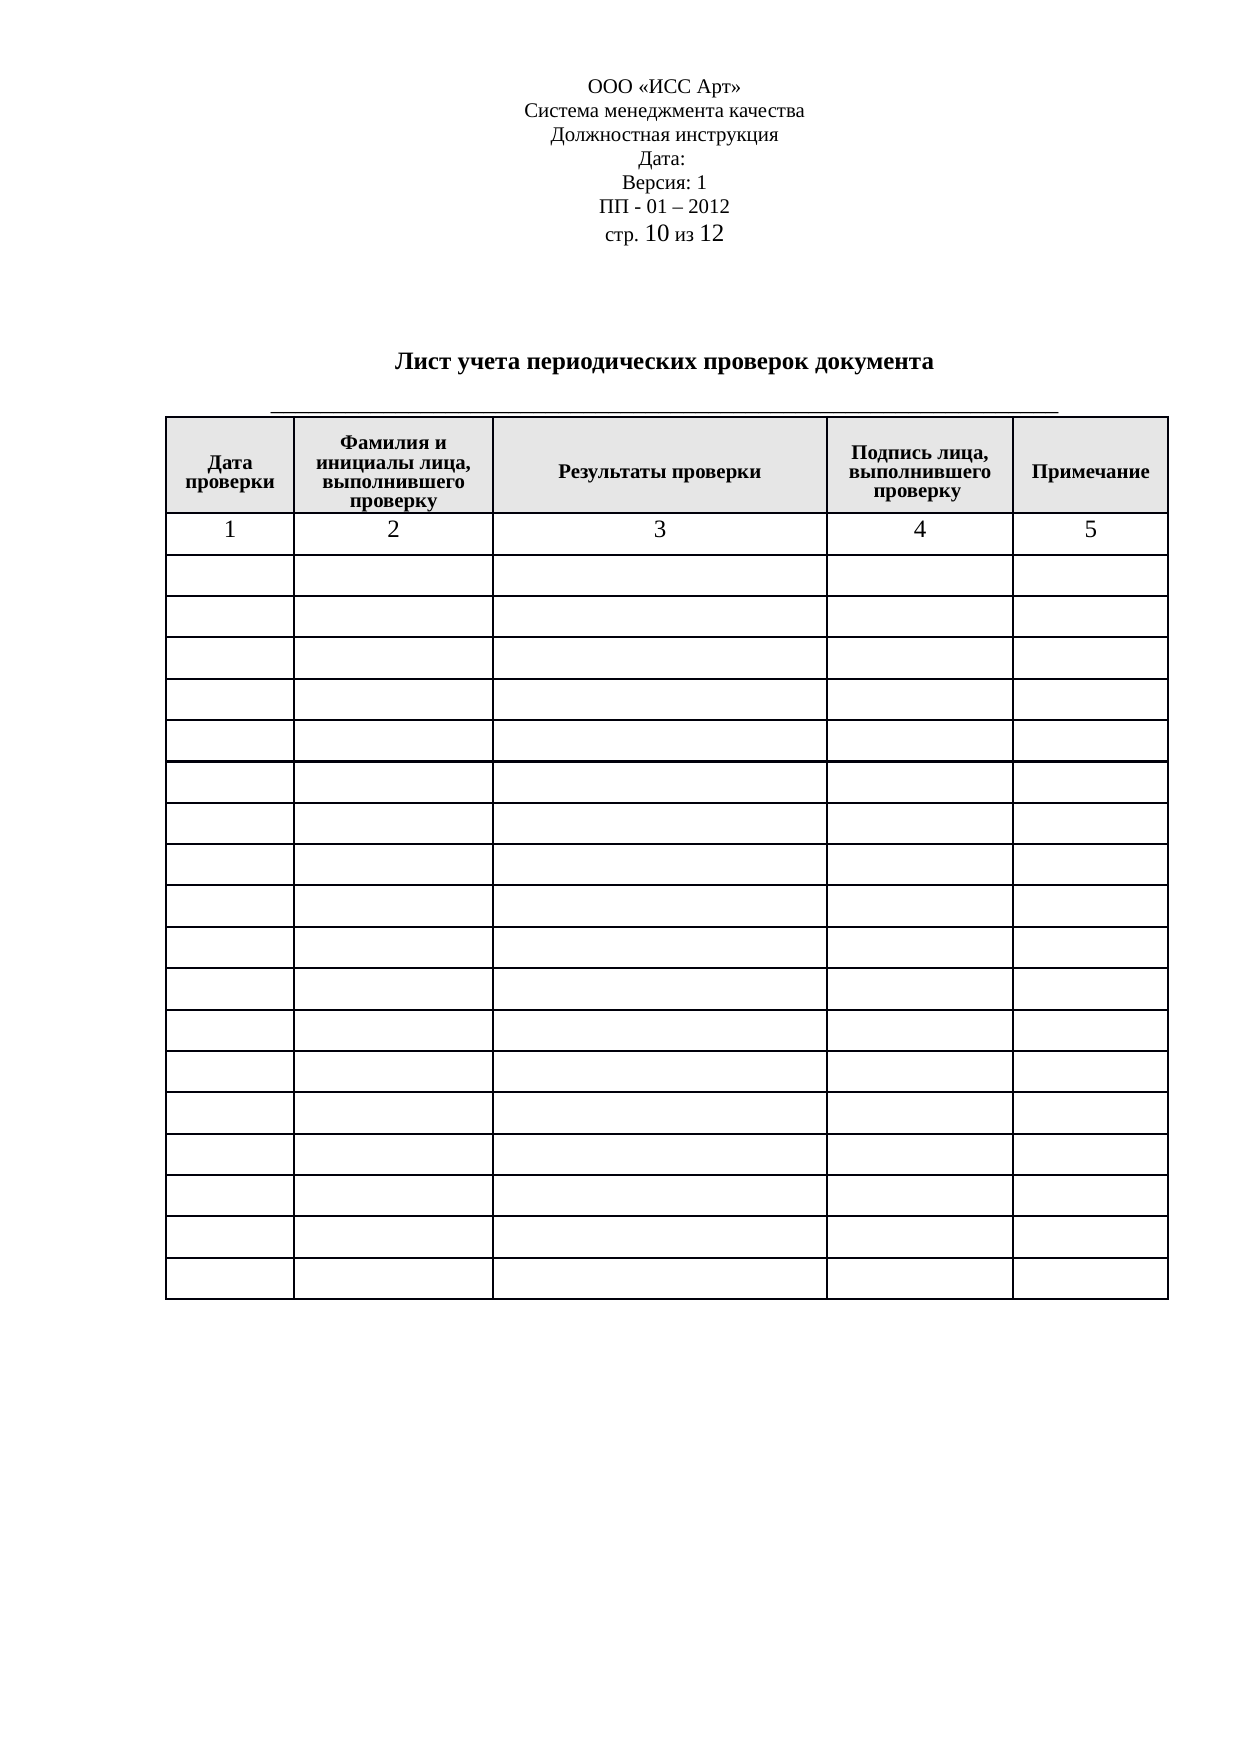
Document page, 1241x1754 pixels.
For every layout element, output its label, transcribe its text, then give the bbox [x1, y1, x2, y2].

table_cell [1014, 680, 1167, 719]
table_cell [167, 1217, 293, 1257]
table_cell [494, 1052, 826, 1091]
table_cell [295, 969, 492, 1008]
table_cell [1014, 721, 1167, 760]
table_cell [828, 763, 1012, 802]
table_cell [1014, 1093, 1167, 1132]
table_cell [295, 1052, 492, 1091]
table_cell [494, 1135, 826, 1174]
table_cell [828, 969, 1012, 1008]
table_cell [167, 638, 293, 678]
table_cell [494, 597, 826, 636]
table_cell [295, 1011, 492, 1050]
table_cell [828, 1259, 1012, 1298]
table_cell [828, 1011, 1012, 1050]
table_cell [828, 804, 1012, 843]
table_cell [295, 1135, 492, 1174]
table_cell [295, 721, 492, 760]
table_cell [167, 597, 293, 636]
table_cell [167, 804, 293, 843]
table_cell [295, 804, 492, 843]
table_cell [295, 763, 492, 802]
table_cell [167, 1176, 293, 1215]
table_cell [494, 1011, 826, 1050]
table_cell [167, 1259, 293, 1298]
table_cell [295, 1217, 492, 1257]
table_cell [167, 845, 293, 884]
table_cell 5 [1014, 514, 1167, 553]
table_cell 2 [295, 514, 492, 553]
table_cell [1014, 969, 1167, 1008]
table_cell [295, 928, 492, 967]
table_cell [295, 886, 492, 926]
table_cell [494, 1093, 826, 1132]
table_cell [1014, 597, 1167, 636]
table_cell [494, 721, 826, 760]
table_header Фамилия и инициалы лица, выполнившего проверку [295, 418, 492, 512]
table_cell [167, 680, 293, 719]
table_cell [1014, 1011, 1167, 1050]
table_cell [494, 886, 826, 926]
table_cell [295, 638, 492, 678]
table_cell [1014, 886, 1167, 926]
table_cell [1014, 638, 1167, 678]
table_cell [828, 638, 1012, 678]
table_cell [167, 556, 293, 595]
table_cell [167, 721, 293, 760]
table_cell [828, 597, 1012, 636]
table_cell [828, 556, 1012, 595]
table_cell 3 [494, 514, 826, 553]
table_cell [494, 680, 826, 719]
table_cell 1 [167, 514, 293, 553]
table_cell [295, 845, 492, 884]
text Лист учета периодических проверок документа [177, 346, 1152, 374]
table_cell [1014, 1259, 1167, 1298]
table_cell [1014, 845, 1167, 884]
table_cell [828, 721, 1012, 760]
table_cell [1014, 1135, 1167, 1174]
table_cell [494, 556, 826, 595]
table_cell [494, 804, 826, 843]
table_cell [494, 845, 826, 884]
table_cell [295, 1176, 492, 1215]
table_cell [295, 680, 492, 719]
table_cell [167, 1011, 293, 1050]
table_cell [494, 969, 826, 1008]
table_header Результаты проверки [494, 418, 826, 512]
table_cell [167, 1093, 293, 1132]
table_cell [295, 1093, 492, 1132]
table_cell [494, 1176, 826, 1215]
table_cell [1014, 804, 1167, 843]
table_cell [494, 1217, 826, 1257]
table_cell [167, 1135, 293, 1174]
table_cell [1014, 1176, 1167, 1215]
table_cell [828, 1176, 1012, 1215]
table_cell [1014, 556, 1167, 595]
table_cell [1014, 763, 1167, 802]
table_cell [1014, 1217, 1167, 1257]
table_cell [167, 886, 293, 926]
table_cell [494, 763, 826, 802]
table_header Примечание [1014, 418, 1167, 512]
table_cell [828, 1052, 1012, 1091]
table_cell [1014, 1052, 1167, 1091]
table_cell 4 [828, 514, 1012, 553]
table_cell [828, 845, 1012, 884]
table_header Подпись лица, выполнившего проверку [828, 418, 1012, 512]
table_cell [167, 969, 293, 1008]
table_cell [828, 1135, 1012, 1174]
table_cell [494, 928, 826, 967]
table_cell [494, 638, 826, 678]
table_cell [167, 763, 293, 802]
table_cell [1014, 928, 1167, 967]
table_cell [828, 886, 1012, 926]
table_cell [295, 556, 492, 595]
table_cell [494, 1259, 826, 1298]
table_cell [828, 928, 1012, 967]
table_header Дата проверки [167, 418, 293, 512]
text _______________________________________________________________ [177, 387, 1152, 416]
table_cell [295, 1259, 492, 1298]
table_cell [828, 1093, 1012, 1132]
table_cell [167, 928, 293, 967]
table_cell [828, 1217, 1012, 1257]
table_cell [167, 1052, 293, 1091]
table_cell [828, 680, 1012, 719]
table_cell [295, 597, 492, 636]
